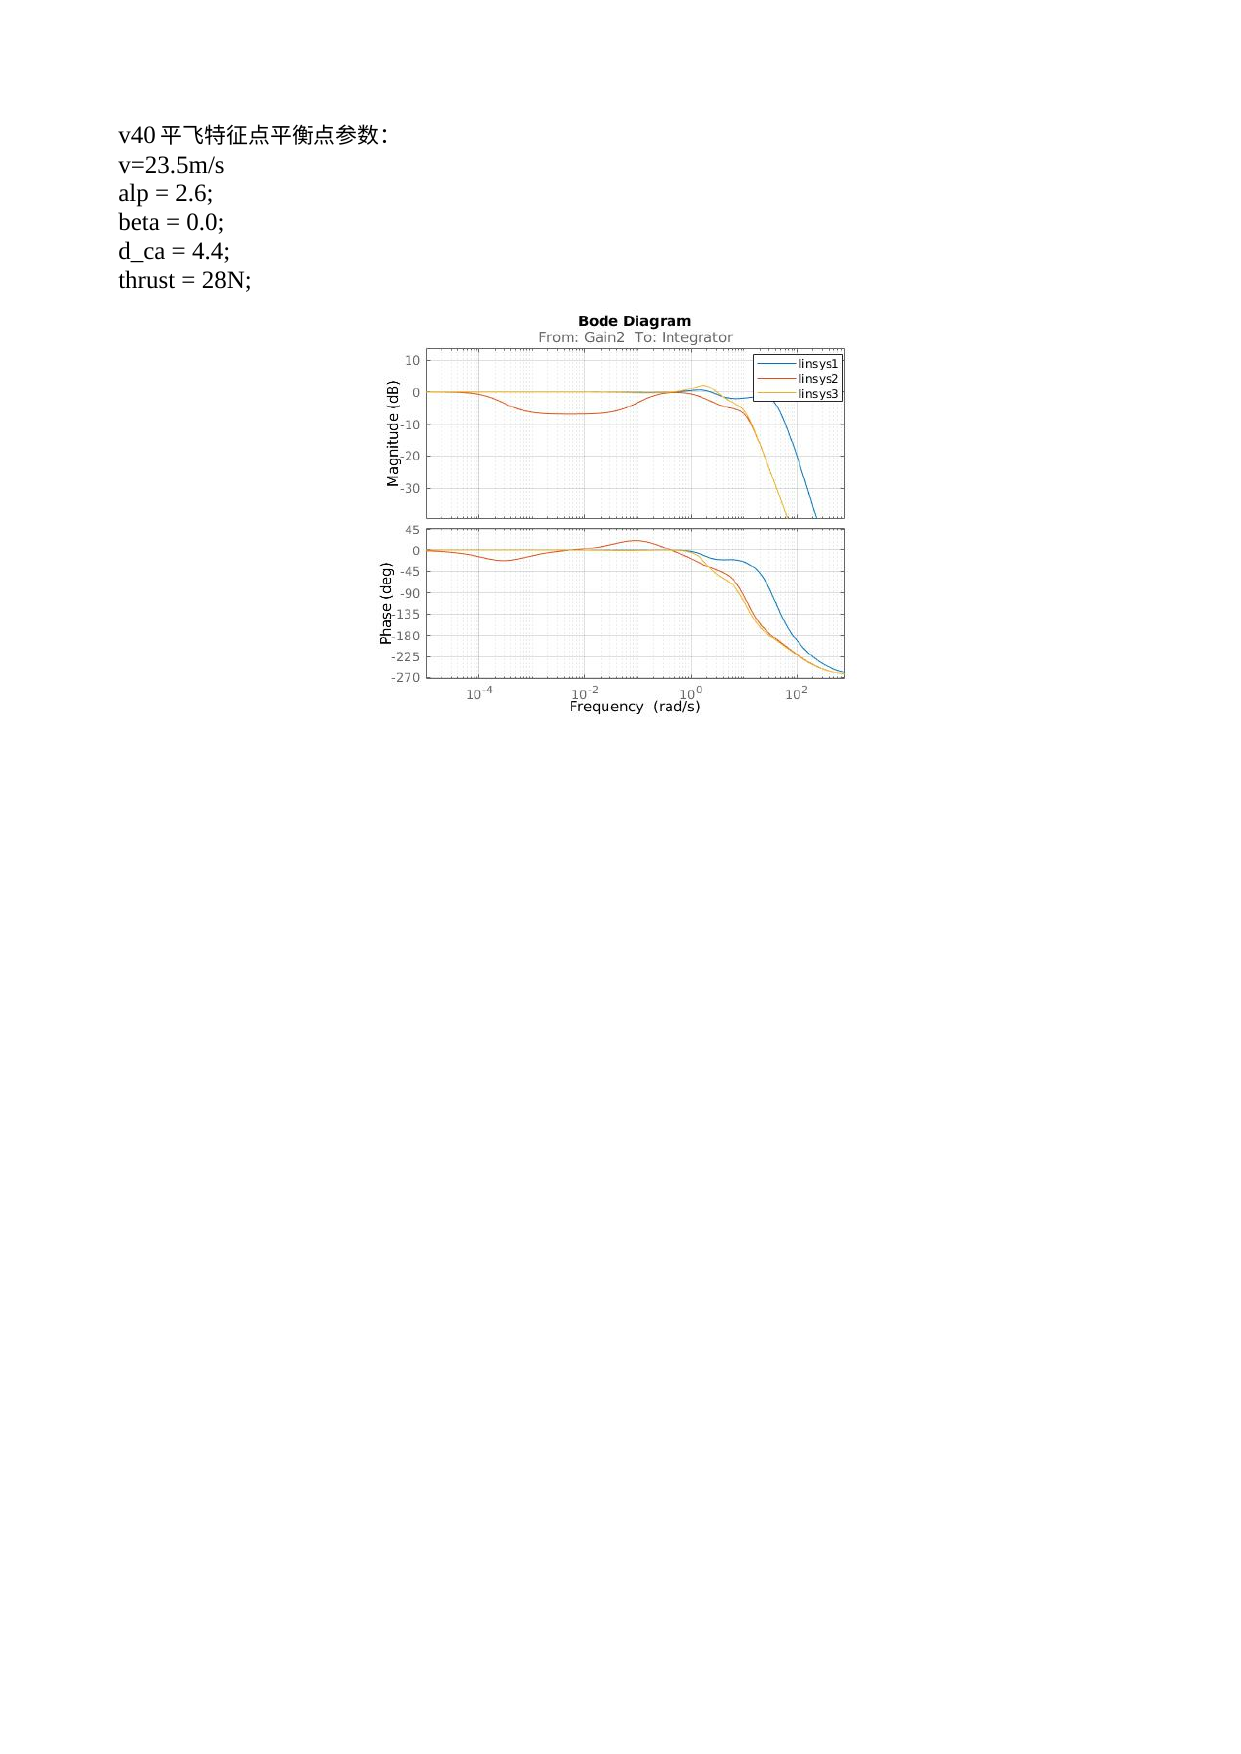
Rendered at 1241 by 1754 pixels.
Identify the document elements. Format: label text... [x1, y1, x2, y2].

text alp = 2.6; [118, 178, 1122, 207]
text d_ca = 4.4; [118, 236, 1122, 265]
text beta = 0.0; [118, 207, 1122, 236]
text thrust = 28N; [118, 265, 1122, 293]
text v40平飞特征点平衡点参数： [118, 118, 1122, 150]
text v=23.5m/s [118, 150, 1122, 178]
picture [344, 300, 897, 726]
